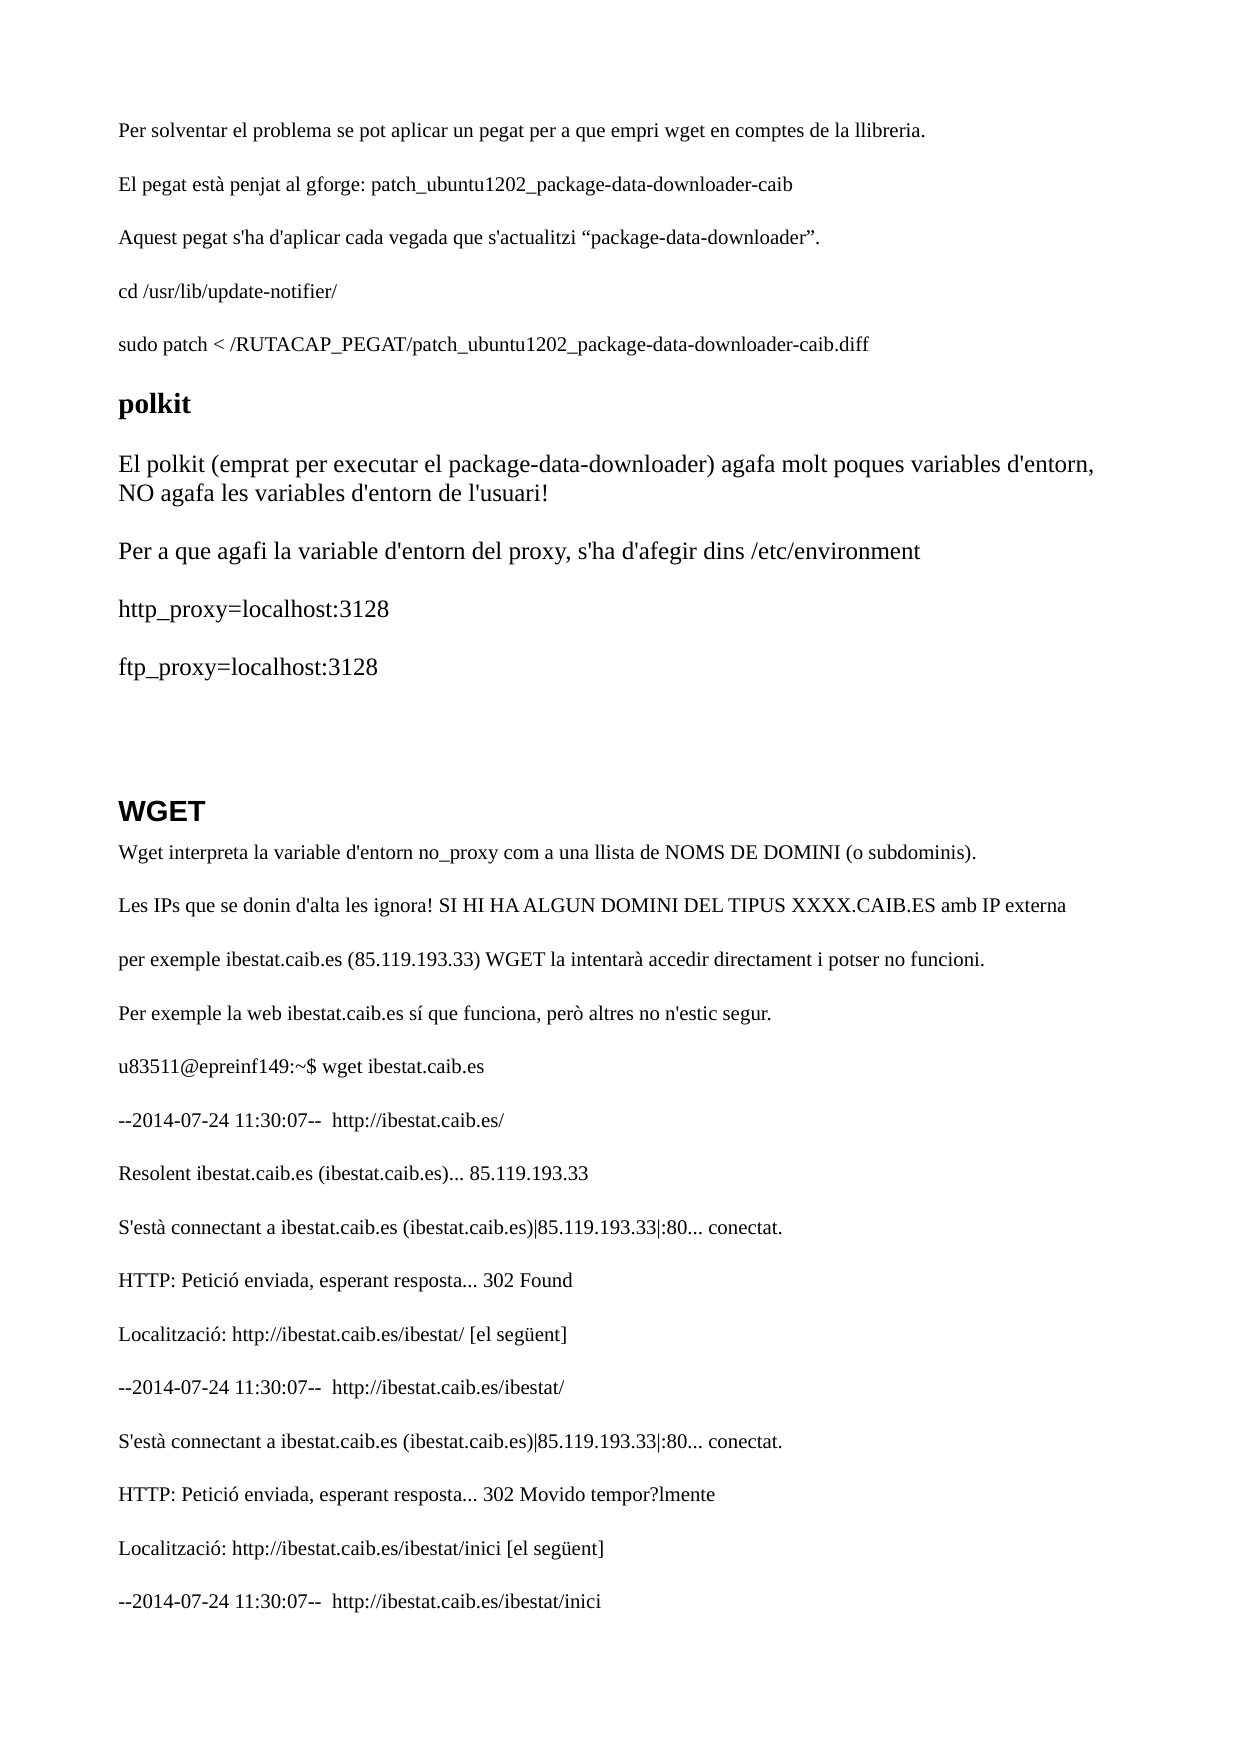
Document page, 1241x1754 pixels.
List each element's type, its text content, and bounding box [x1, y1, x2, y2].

text sudo patch < /RUTACAP_PEGAT/patch_ubuntu1202_package-data-downloader-caib.diff [118, 332, 1122, 356]
text Localització: http://ibestat.caib.es/ibestat/ [el següent] [118, 1322, 1122, 1346]
text --2014-07-24 11:30:07-- http://ibestat.caib.es/ibestat/ [118, 1375, 1122, 1399]
text --2014-07-24 11:30:07-- http://ibestat.caib.es/ [118, 1107, 1122, 1132]
text S'està connectant a ibestat.caib.es (ibestat.caib.es)|85.119.193.33|:80... conectat. [118, 1214, 1122, 1239]
text cd /usr/lib/update-notifier/ [118, 279, 1122, 303]
text HTTP: Petició enviada, esperant resposta... 302 Found [118, 1268, 1122, 1292]
text --2014-07-24 11:30:07-- http://ibestat.caib.es/ibestat/inici [118, 1589, 1122, 1613]
text ftp_proxy=localhost:3128 [118, 652, 1122, 681]
text Les IPs que se donin d'alta les ignora! SI HI HA ALGUN DOMINI DEL TIPUS XXXX.CAIB.ES amb IP externa [118, 893, 1122, 917]
text El polkit (emprat per executar el package-data-downloader) agafa molt poques variables d'entorn, NO agafa les variables d'entorn de l'usuari! [118, 449, 1122, 506]
text S'està connectant a ibestat.caib.es (ibestat.caib.es)|85.119.193.33|:80... conectat. [118, 1429, 1122, 1453]
text Localització: http://ibestat.caib.es/ibestat/inici [el següent] [118, 1536, 1122, 1560]
text http_proxy=localhost:3128 [118, 594, 1122, 623]
text Aquest pegat s'ha d'aplicar cada vegada que s'actualitzi “package-data-downloader”. [118, 225, 1122, 249]
text Per a que agafi la variable d'entorn del proxy, s'ha d'afegir dins /etc/environment [118, 536, 1122, 564]
text Resolent ibestat.caib.es (ibestat.caib.es)... 85.119.193.33 [118, 1161, 1122, 1185]
subtitle polkit [118, 386, 1122, 419]
text u83511@epreinf149:~$ wget ibestat.caib.es [118, 1054, 1122, 1078]
text Wget interpreta la variable d'entorn no_proxy com a una llista de NOMS DE DOMINI (o subdominis). [118, 840, 1122, 864]
text El pegat està penjat al gforge: patch_ubuntu1202_package-data-downloader-caib [118, 172, 1122, 196]
subtitle WGET [118, 794, 1122, 827]
text Per solventar el problema se pot aplicar un pegat per a que empri wget en comptes de la llibreria. [118, 118, 1122, 142]
text per exemple ibestat.caib.es (85.119.193.33) WGET la intentarà accedir directament i potser no funcioni. [118, 947, 1122, 971]
text Per exemple la web ibestat.caib.es sí que funciona, però altres no n'estic segur. [118, 1000, 1122, 1024]
text HTTP: Petició enviada, esperant resposta... 302 Movido tempor?lmente [118, 1482, 1122, 1506]
